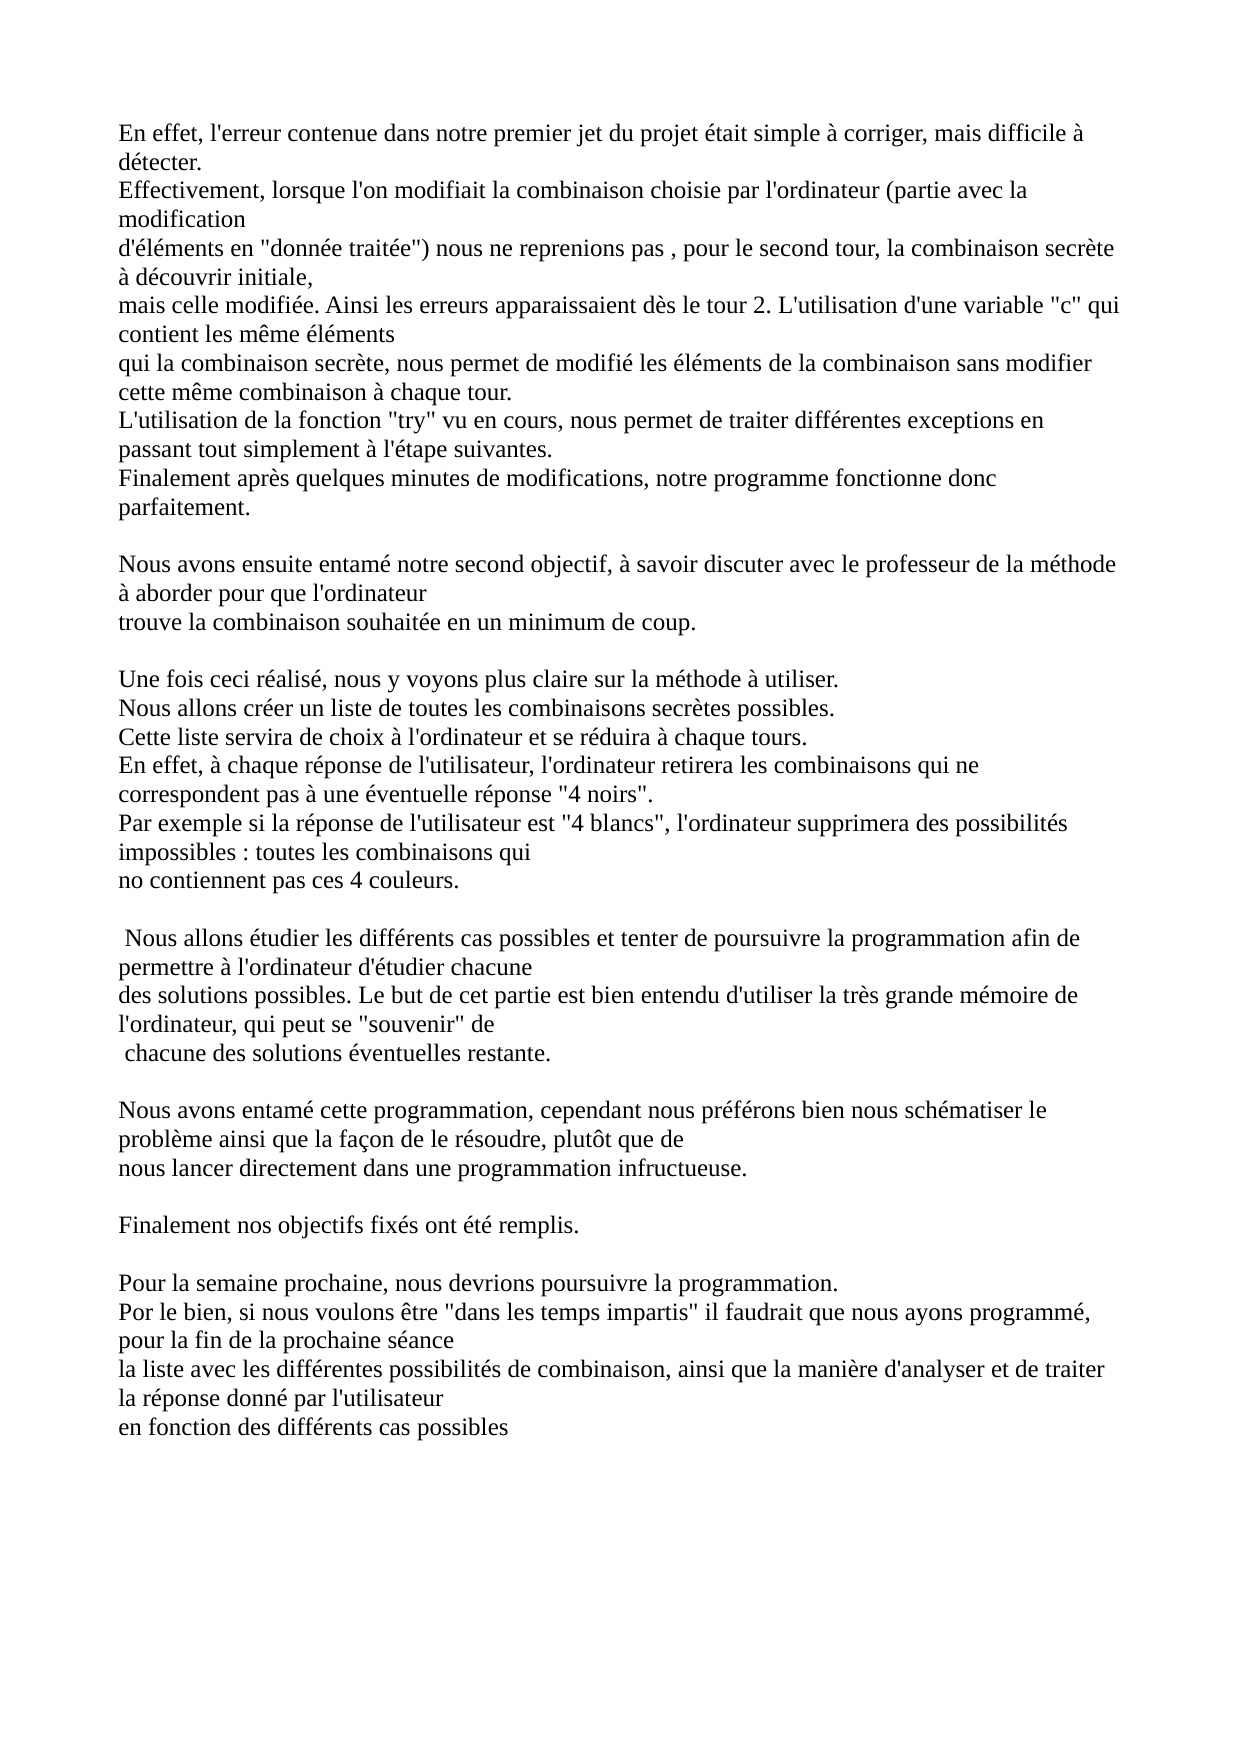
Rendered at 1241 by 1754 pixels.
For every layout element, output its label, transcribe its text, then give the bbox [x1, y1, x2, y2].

text En effet, l'erreur contenue dans notre premier jet du projet était simple à corriger, mais difficile à détecter. Effectivement, lorsque l'on modifiait la combinaison choisie par l'ordinateur (partie avec la modification d'éléments en "donnée traitée") nous ne reprenions pas , pour le second tour, la combinaison secrète à découvrir initiale, mais celle modifiée. Ainsi les erreurs apparaissaient dès le tour 2. L'utilisation d'une variable "c" qui contient les même éléments qui la combinaison secrète, nous permet de modifié les éléments de la combinaison sans modifier cette même combinaison à chaque tour. L'utilisation de la fonction "try" vu en cours, nous permet de traiter différentes exceptions en passant tout simplement à l'étape suivantes. Finalement après quelques minutes de modifications, notre programme fonctionne donc parfaitement. Nous avons ensuite entamé notre second objectif, à savoir discuter avec le professeur de la méthode à aborder pour que l'ordinateur trouve la combinaison souhaitée en un minimum de coup. Une fois ceci réalisé, nous y voyons plus claire sur la méthode à utiliser. Nous allons créer un liste de toutes les combinaisons secrètes possibles. Cette liste servira de choix à l'ordinateur et se réduira à chaque tours. En effet, à chaque réponse de l'utilisateur, l'ordinateur retirera les combinaisons qui ne correspondent pas à une éventuelle réponse "4 noirs". Par exemple si la réponse de l'utilisateur est "4 blancs", l'ordinateur supprimera des possibilités impossibles : toutes les combinaisons qui no contiennent pas ces 4 couleurs. Nous allons étudier les différents cas possibles et tenter de poursuivre la programmation afin de permettre à l'ordinateur d'étudier chacune des solutions possibles. Le but de cet partie est bien entendu d'utiliser la très grande mémoire de l'ordinateur, qui peut se "souvenir" de chacune des solutions éventuelles restante. Nous avons entamé cette programmation, cependant nous préférons bien nous schématiser le problème ainsi que la façon de le résoudre, plutôt que de nous lancer directement dans une programmation infructueuse. Finalement nos objectifs fixés ont été remplis. Pour la semaine prochaine, nous devrions poursuivre la programmation. Por le bien, si nous voulons être "dans les temps impartis" il faudrait que nous ayons programmé, pour la fin de la prochaine séance la liste avec les différentes possibilités de combinaison, ainsi que la manière d'analyser et de traiter la réponse donné par l'utilisateur en fonction des différents cas possibles [118, 118, 1122, 1613]
